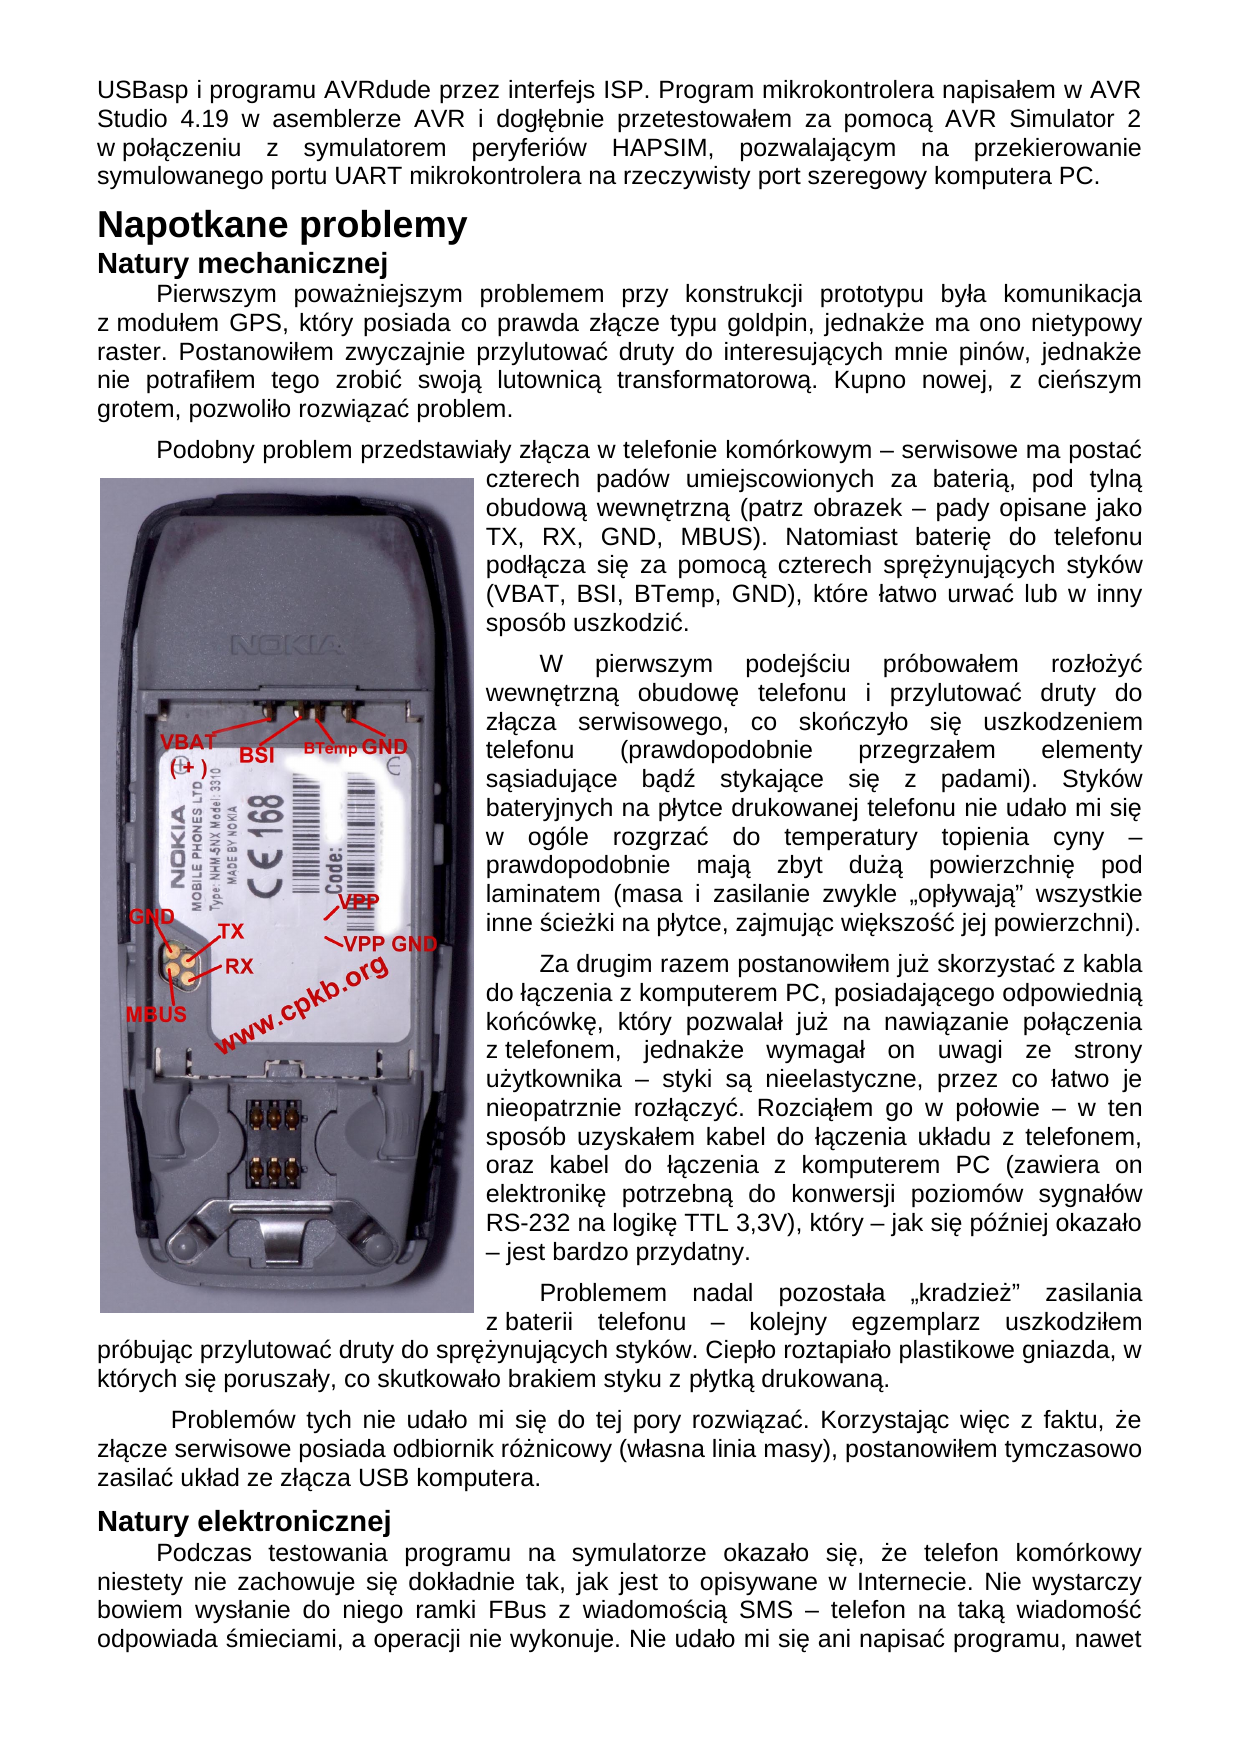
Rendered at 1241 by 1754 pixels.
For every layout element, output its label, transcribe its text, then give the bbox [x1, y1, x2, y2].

subtitle Napotkane problemy [97, 202, 1143, 246]
text USBasp i programu AVRdude przez interfejs ISP. Program mikrokontrolera napisałem w AVR Studio 4.19 w asemblerze AVR i dogłębnie przetestowałem za pomocą AVR Simulator 2 w połączeniu z symulatorem peryferiów HAPSIM, pozwalającym na przekierowanie symulowanego portu UART mikrokontrolera na rzeczywisty port szeregowy komputera PC. [97, 75, 1143, 190]
text Podobny problem przedstawiały złącza w telefonie komórkowym – serwisowe ma postać czterech padów umiejscowionych za baterią, pod tylną obudową wewnętrzną (patrz obrazek – pady opisane jako TX, RX, GND, MBUS). Natomiast baterię do telefonu podłącza się za pomocą czterech sprężynujących styków (VBAT, BSI, BTemp, GND), które łatwo urwać lub w inny sposób uszkodzić. [97, 435, 1143, 637]
subtitle Natury elektronicznej [97, 1504, 1143, 1538]
text Za drugim razem postanowiłem już skorzystać z kabla do łączenia z komputerem PC, posiadającego odpowiednią końcówkę, który pozwalał już na nawiązanie połączenia z telefonem, jednakże wymagał on uwagi ze strony użytkownika – styki są nieelastyczne, przez co łatwo je nieopatrznie rozłączyć. Rozciąłem go w połowie – w ten sposób uzyskałem kabel do łączenia układu z telefonem, oraz kabel do łączenia z komputerem PC (zawiera on elektronikę potrzebną do konwersji poziomów sygnałów RS-232 na logikę TTL 3,3V), który – jak się później okazało – jest bardzo przydatny. [474, 949, 1143, 1265]
subtitle Natury mechanicznej [97, 246, 1143, 279]
text Problemem nadal pozostała „kradzież” zasilania z baterii telefonu – kolejny egzemplarz uszkodziłem próbując przylutować druty do sprężynujących styków. Ciepło roztapiało plastikowe gniazda, w których się poruszały, co skutkowało brakiem styku z płytką drukowaną. [97, 1278, 1143, 1393]
text Pierwszym poważniejszym problemem przy konstrukcji prototypu była komunikacja z modułem GPS, który posiada co prawda złącze typu goldpin, jednakże ma ono nietypowy raster. Postanowiłem zwyczajnie przylutować druty do interesujących mnie pinów, jednakże nie potrafiłem tego zrobić swoją lutownicą transformatorową. Kupno nowej, z cieńszym grotem, pozwoliło rozwiązać problem. [97, 279, 1143, 423]
text W pierwszym podejściu próbowałem rozłożyć wewnętrzną obudowę telefonu i przylutować druty do złącza serwisowego, co skończyło się uszkodzeniem telefonu (prawdopodobnie przegrzałem elementy sąsiadujące bądź stykające się z padami). Styków bateryjnych na płytce drukowanej telefonu nie udało mi się w ogóle rozgrzać do temperatury topienia cyny – prawdopodobnie mają zbyt dużą powierzchnię pod laminatem (masa i zasilanie zwykle „opływają” wszystkie inne ścieżki na płytce, zajmując większość jej powierzchni). [474, 649, 1143, 937]
picture [100, 478, 474, 1313]
text Podczas testowania programu na symulatorze okazało się, że telefon komórkowy niestety nie zachowuje się dokładnie tak, jak jest to opisywane w Internecie. Nie wystarczy bowiem wysłanie do niego ramki FBus z wiadomością SMS – telefon na taką wiadomość odpowiada śmieciami, a operacji nie wykonuje. Nie udało mi się ani napisać programu, nawet [97, 1538, 1143, 1653]
text Problemów tych nie udało mi się do tej pory rozwiązać. Korzystając więc z faktu, że złącze serwisowe posiada odbiornik różnicowy (własna linia masy), postanowiłem tymczasowo zasilać układ ze złącza USB komputera. [97, 1405, 1143, 1492]
